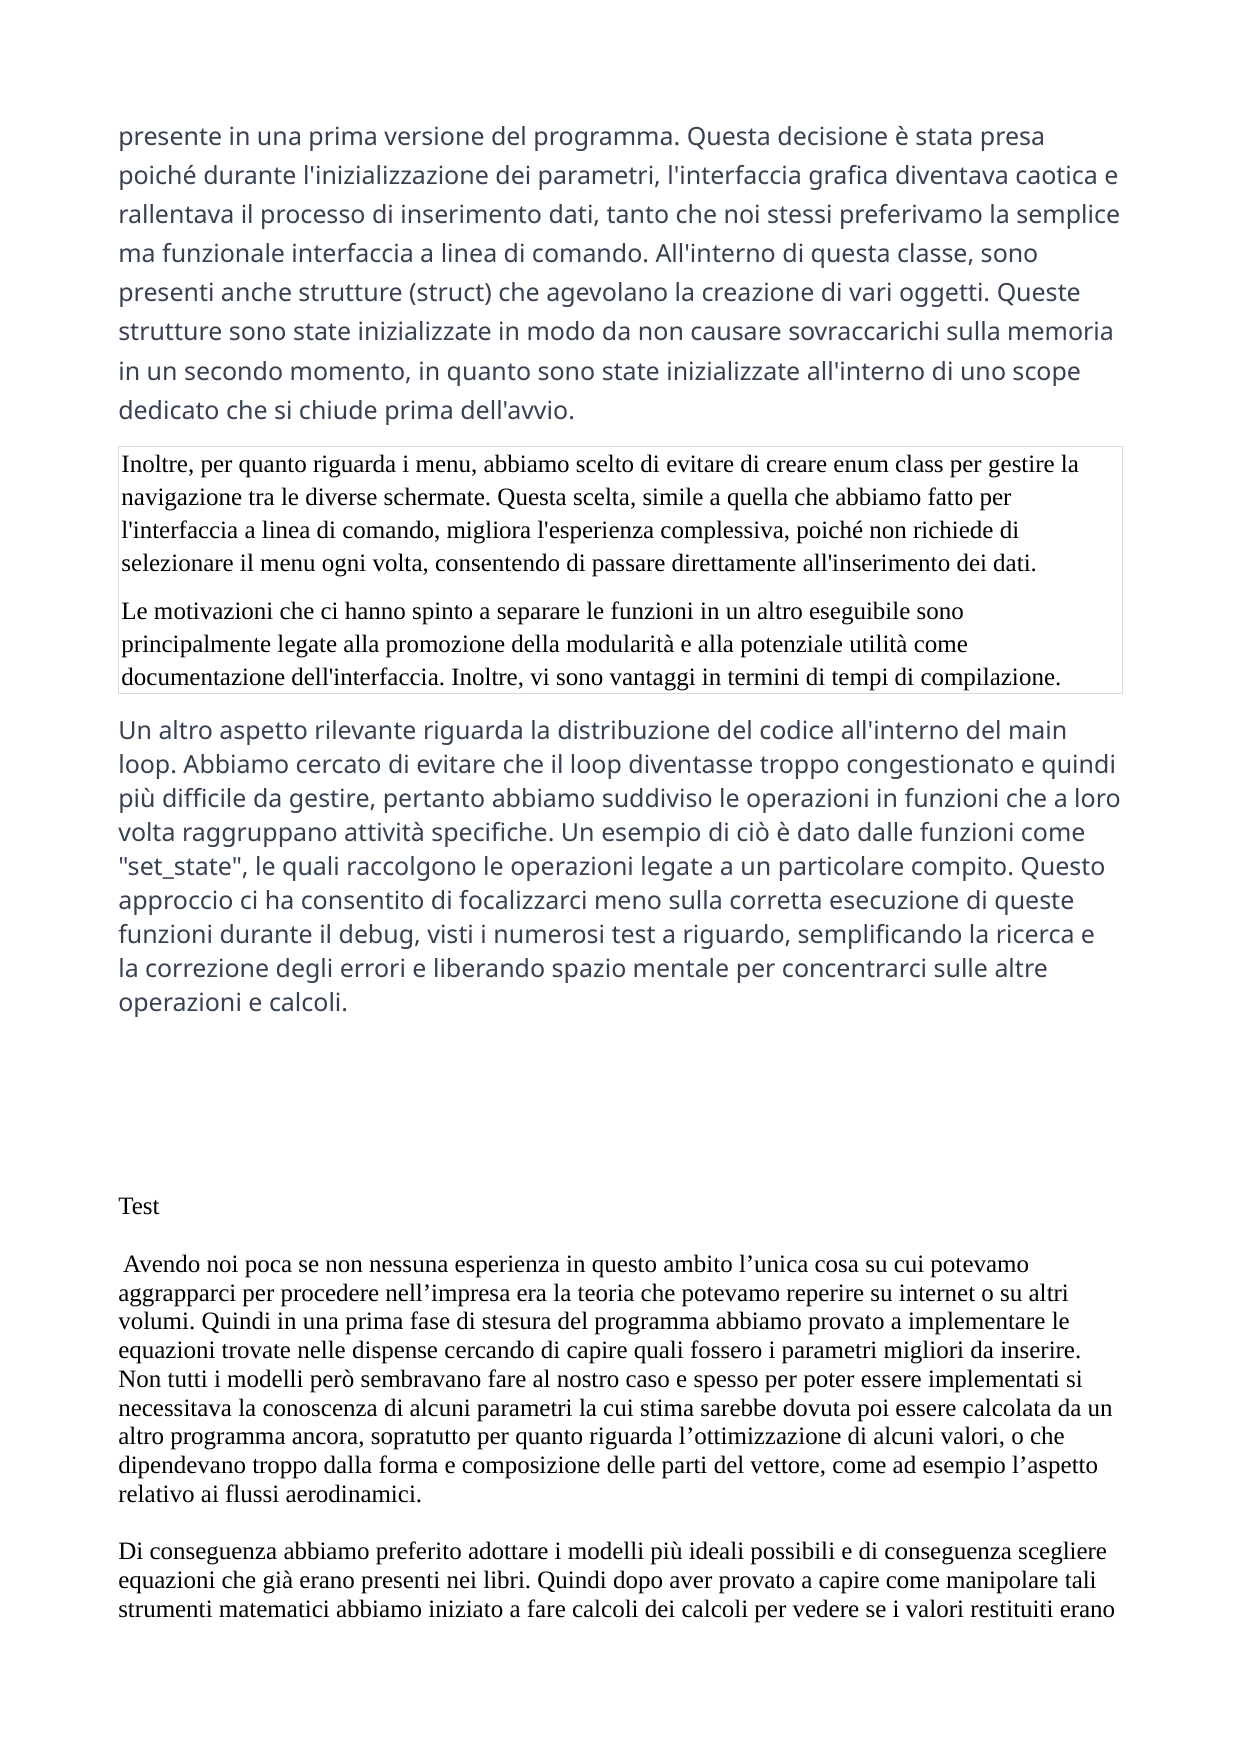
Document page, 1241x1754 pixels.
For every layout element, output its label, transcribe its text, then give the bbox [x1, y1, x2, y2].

text Un altro aspetto rilevante riguarda la distribuzione del codice all'interno del main loop. Abbiamo cercato di evitare che il loop diventasse troppo congestionato e quindi più difficile da gestire, pertanto abbiamo suddiviso le operazioni in funzioni che a loro volta raggruppano attività specifiche. Un esempio di ciò è dato dalle funzioni come "set_state", le quali raccolgono le operazioni legate a un particolare compito. Questo approccio ci ha consentito di focalizzarci meno sulla corretta esecuzione di queste funzioni durante il debug, visti i numerosi test a riguardo, semplificando la ricerca e la correzione degli errori e liberando spazio mentale per concentrarci sulle altre operazioni e calcoli. [118, 712, 1122, 1019]
text Test [118, 1191, 1122, 1220]
text Di conseguenza abbiamo preferito adottare i modelli più ideali possibili e di conseguenza scegliere equazioni che già erano presenti nei libri. Quindi dopo aver provato a capire come manipolare tali strumenti matematici abbiamo iniziato a fare calcoli dei calcoli per vedere se i valori restituiti erano [118, 1536, 1122, 1623]
text Avendo noi poca se non nessuna esperienza in questo ambito l’unica cosa su cui potevamo aggrapparci per procedere nell’impresa era la teoria che potevamo reperire su internet o su altri volumi. Quindi in una prima fase di stesura del programma abbiamo provato a implementare le equazioni trovate nelle dispense cercando di capire quali fossero i parametri migliori da inserire. Non tutti i modelli però sembravano fare al nostro caso e spesso per poter essere implementati si necessitava la conoscenza di alcuni parametri la cui stima sarebbe dovuta poi essere calcolata da un altro programma ancora, sopratutto per quanto riguarda l’ottimizzazione di alcuni valori, o che dipendevano troppo dalla forma e composizione delle parti del vettore, come ad esempio l’aspetto relativo ai flussi aerodinamici. [118, 1220, 1122, 1508]
text presente in una prima versione del programma. Questa decisione è stata presa poiché durante l'inizializzazione dei parametri, l'interfaccia grafica diventava caotica e rallentava il processo di inserimento dati, tanto che noi stessi preferivamo la semplice ma funzionale interfaccia a linea di comando. All'interno di questa classe, sono presenti anche strutture (struct) che agevolano la creazione di vari oggetti. Queste strutture sono state inizializzate in modo da non causare sovraccarichi sulla memoria in un secondo momento, in quanto sono state inizializzate all'interno di uno scope dedicato che si chiude prima dell'avvio. [118, 118, 1122, 426]
text Inoltre, per quanto riguarda i menu, abbiamo scelto di evitare di creare enum class per gestire la navigazione tra le diverse schermate. Questa scelta, simile a quella che abbiamo fatto per l'interfaccia a linea di comando, migliora l'esperienza complessiva, poiché non richiede di selezionare il menu ogni volta, consentendo di passare direttamente all'inserimento dei dati. [119, 447, 1122, 577]
text Le motivazioni che ci hanno spinto a separare le funzioni in un altro eseguibile sono principalmente legate alla promozione della modularità e alla potenziale utilità come documentazione dell'interfaccia. Inoltre, vi sono vantaggi in termini di tempi di compilazione. [119, 593, 1122, 693]
